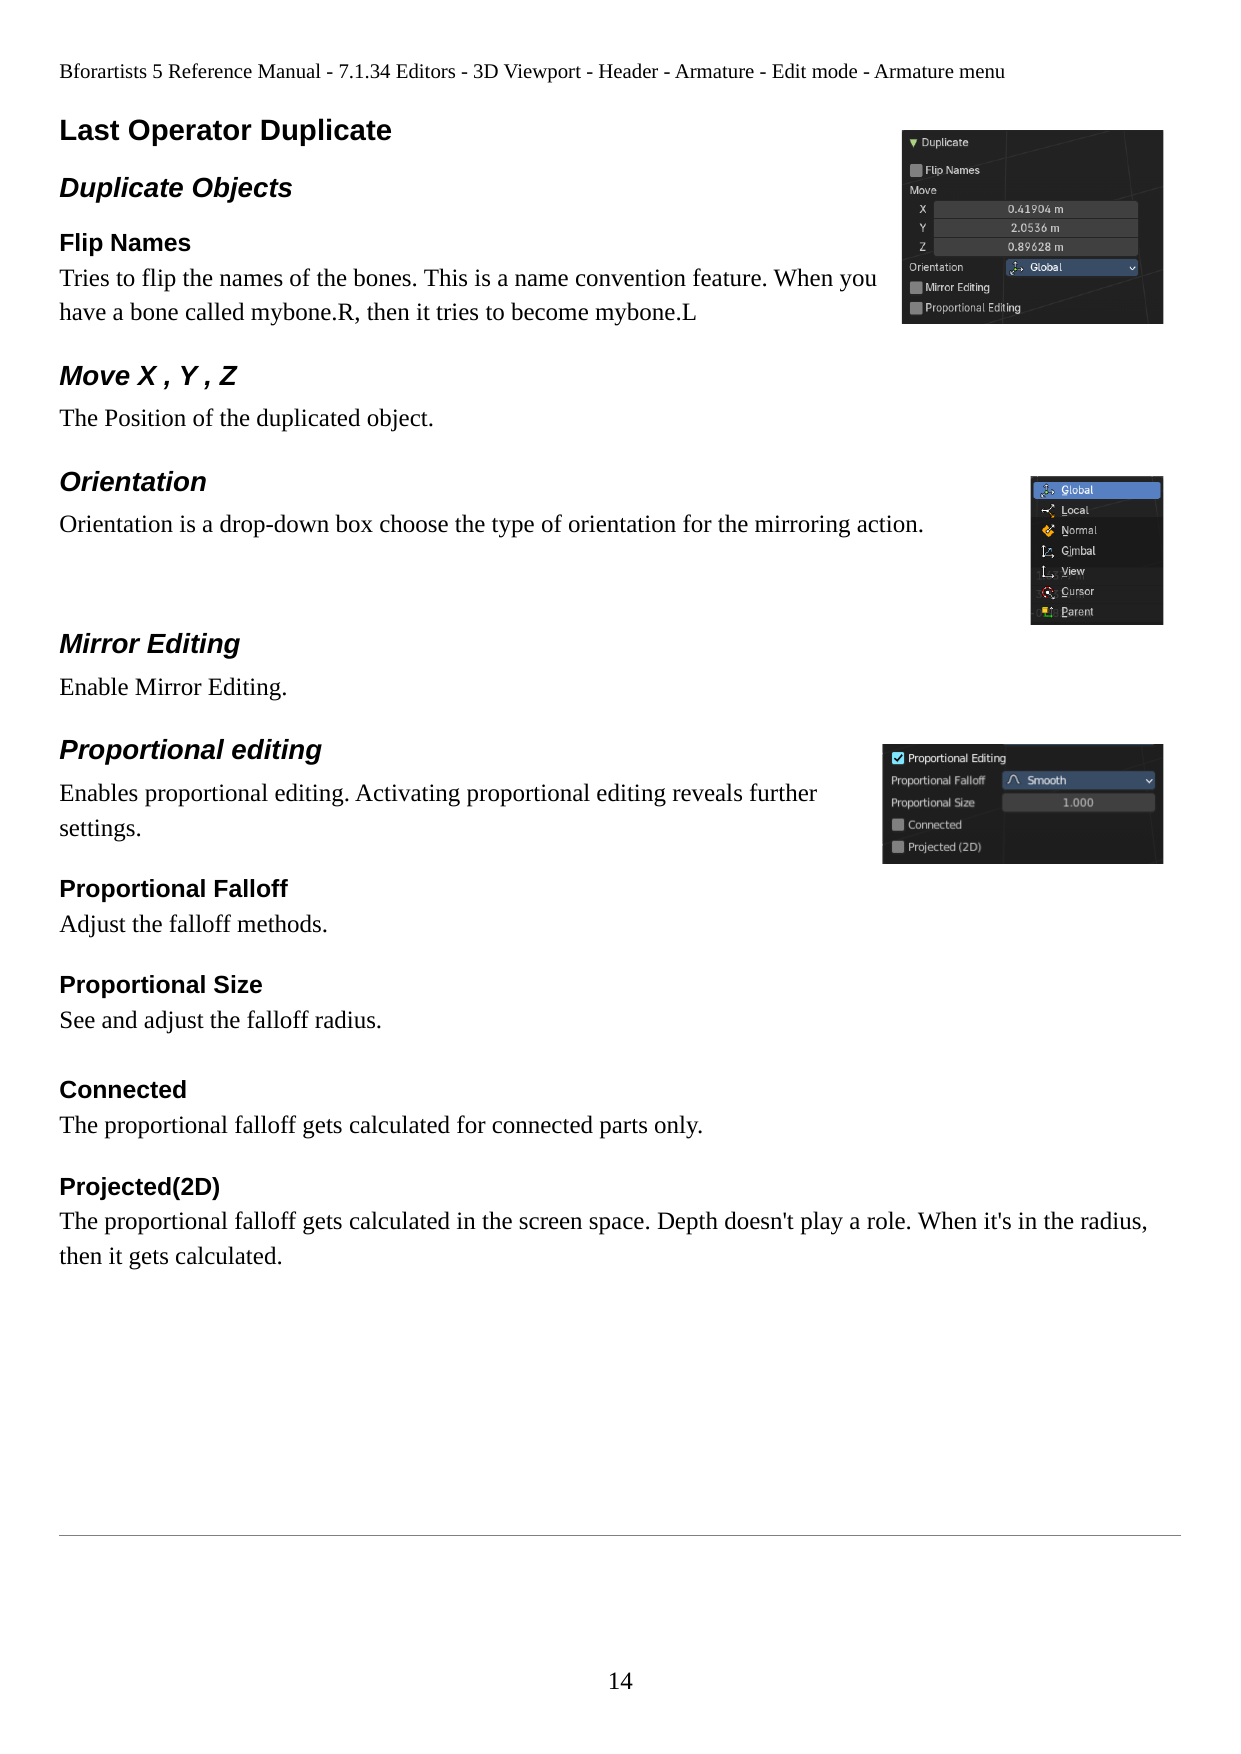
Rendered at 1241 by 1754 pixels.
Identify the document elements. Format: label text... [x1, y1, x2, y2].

subtitle Proportional Falloff [59, 874, 1181, 903]
subtitle Proportional editing [59, 734, 1181, 766]
subtitle Last Operator Duplicate [59, 113, 1181, 146]
subtitle Duplicate Objects [59, 171, 901, 203]
subtitle Proportional Size [59, 971, 1181, 999]
text Adjust the falloff methods. [59, 909, 1181, 938]
text Orientation is a drop-down box choose the type of orientation for the mirroring action. [59, 509, 1030, 538]
text The Position of the duplicated object. [59, 403, 1181, 432]
text Enables proportional editing. Activating proportional editing reveals further settings. [59, 778, 882, 841]
subtitle Projected(2D) [59, 1172, 1181, 1200]
subtitle Move X , Y , Z [59, 359, 1181, 391]
text The proportional falloff gets calculated for connected parts only. [59, 1110, 1181, 1139]
picture [882, 744, 1164, 864]
text Enable Mirror Editing. [59, 672, 1181, 701]
subtitle Orientation [59, 465, 1181, 497]
subtitle Connected [59, 1075, 1181, 1104]
picture [1030, 476, 1164, 625]
subtitle Mirror Editing [59, 628, 1181, 660]
picture [901, 130, 1164, 324]
text Tries to flip the names of the bones. This is a name convention feature. When you have a bone called mybone.R, then it tries to become mybone.L [59, 263, 1181, 326]
subtitle [1164, 228, 1181, 257]
text See and adjust the falloff radius. [59, 1005, 1181, 1034]
subtitle [1164, 171, 1181, 203]
subtitle Flip Names [59, 228, 901, 257]
text The proportional falloff gets calculated in the screen space. Depth doesn't play a role. When it's in the radius, then it gets calculated. [59, 1206, 1181, 1270]
